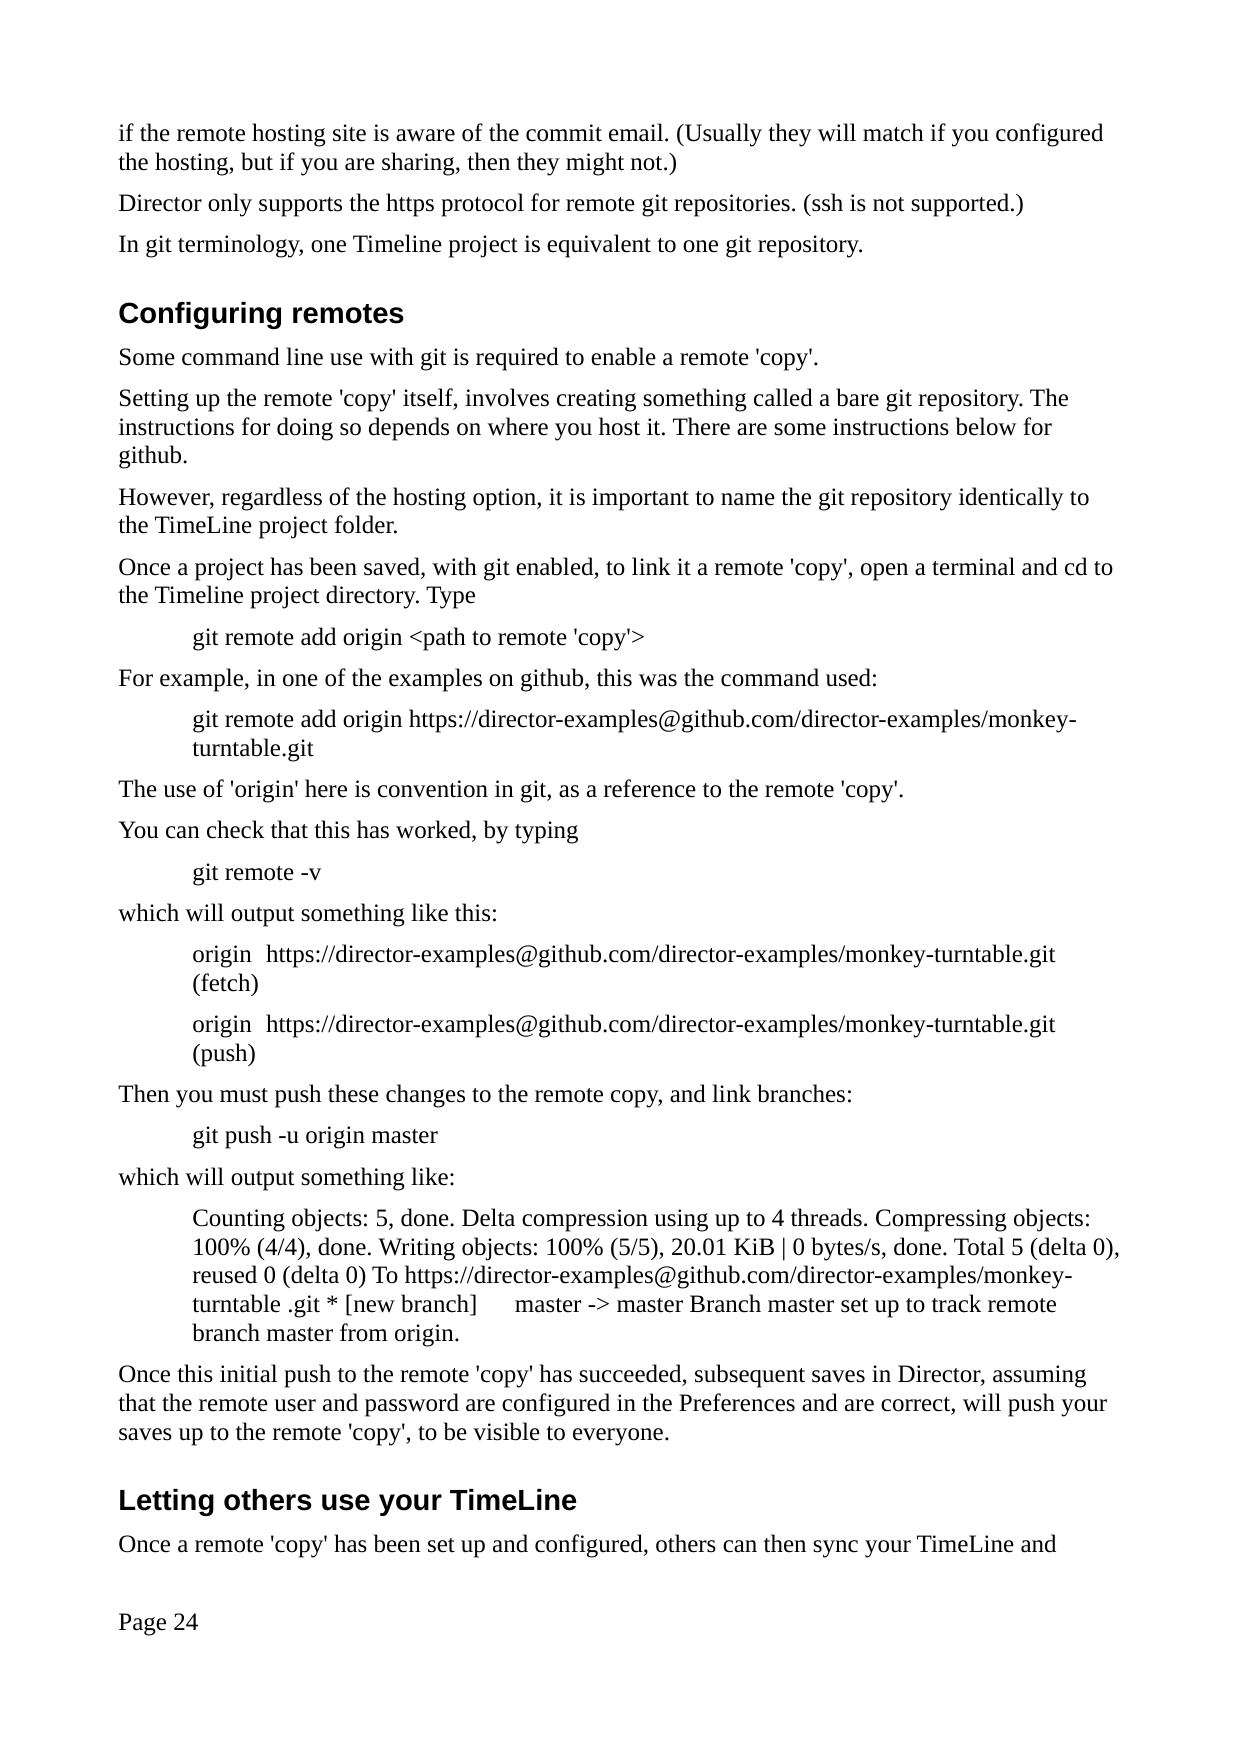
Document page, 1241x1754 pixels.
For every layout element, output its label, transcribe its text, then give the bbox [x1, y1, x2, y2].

text Some command line use with git is required to enable a remote 'copy'. [118, 342, 1122, 370]
text if the remote hosting site is aware of the commit email. (Usually they will match if you configured the hosting, but if you are sharing, then they might not.) [118, 118, 1122, 176]
text You can check that this has worked, by typing [118, 815, 1122, 844]
text Counting objects: 5, done. Delta compression using up to 4 threads. Compressing objects: 100% (4/4), done. Writing objects: 100% (5/5), 20.01 KiB | 0 bytes/s, done. Total 5 (delta 0), reused 0 (delta 0) To https://director-examples@github.com/director-examples/monkey-turntable .git * [new branch] master -> master Branch master set up to track remote branch master from origin. [192, 1203, 1122, 1347]
text origin https://director-examples@github.com/director-examples/monkey-turntable.git (fetch) [192, 939, 1122, 997]
text origin https://director-examples@github.com/director-examples/monkey-turntable.git (push) [192, 1009, 1122, 1067]
subtitle Letting others use your TimeLine [118, 1483, 1122, 1516]
text which will output something like this: [118, 898, 1122, 927]
text git remote -v [192, 857, 1122, 885]
text Director only supports the https protocol for remote git repositories. (ssh is not supported.) [118, 188, 1122, 217]
text git remote add origin <path to remote 'copy'> [192, 622, 1122, 650]
text However, regardless of the hosting option, it is important to name the git repository identically to the TimeLine project folder. [118, 482, 1122, 539]
text In git terminology, one Timeline project is equivalent to one git repository. [118, 229, 1122, 258]
text git push -u origin master [192, 1120, 1122, 1149]
text For example, in one of the examples on github, this was the command used: [118, 663, 1122, 692]
text which will output something like: [118, 1162, 1122, 1190]
text Once this initial push to the remote 'copy' has succeeded, subsequent saves in Director, assuming that the remote user and password are configured in the Preferences and are correct, will push your saves up to the remote 'copy', to be visible to everyone. [118, 1359, 1122, 1445]
text git remote add origin https://director-examples@github.com/director-examples/monkey-turntable.git [192, 704, 1122, 762]
text Once a remote 'copy' has been set up and configured, others can then sync your TimeLine and [118, 1529, 1122, 1558]
text The use of 'origin' here is convention in git, as a reference to the remote 'copy'. [118, 774, 1122, 803]
text Once a project has been saved, with git enabled, to link it a remote 'copy', open a terminal and cd to the Timeline project directory. Type [118, 552, 1122, 609]
subtitle Configuring remotes [118, 296, 1122, 329]
text Then you must push these changes to the remote copy, and link branches: [118, 1079, 1122, 1108]
text Setting up the remote 'copy' itself, involves creating something called a bare git repository. The instructions for doing so depends on where you host it. There are some instructions below for github. [118, 383, 1122, 469]
